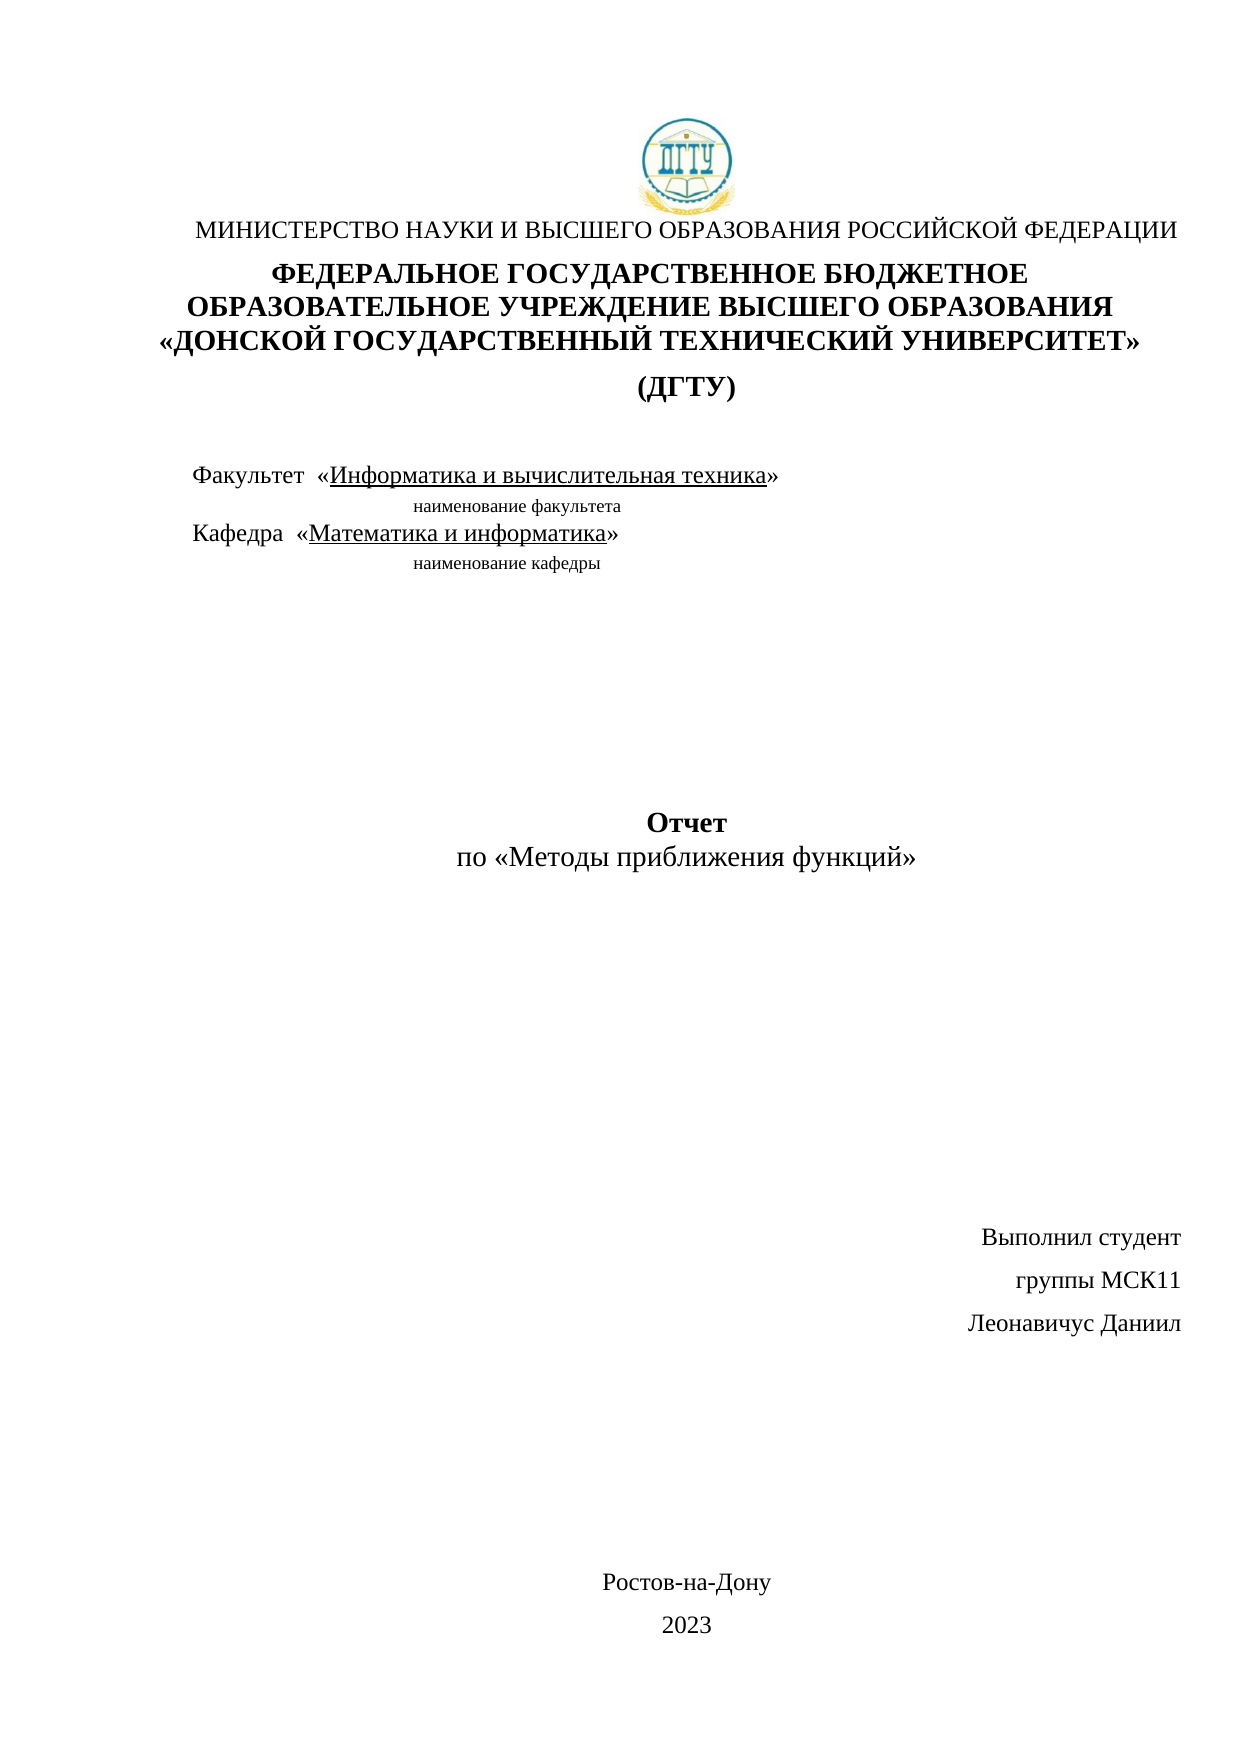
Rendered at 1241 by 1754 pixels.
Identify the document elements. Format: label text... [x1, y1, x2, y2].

text (ДГТУ) [118, 369, 1181, 403]
text Леонавичус Даниил [929, 1308, 1181, 1337]
text Факультет «Информатика и вычислительная техника» [118, 460, 1181, 489]
text Отчет [118, 805, 1181, 839]
text Выполнил студент [118, 1222, 1181, 1251]
text по «Методы приближения функций» [118, 839, 1181, 872]
text ОБРАЗОВАТЕЛЬНОЕ УЧРЕЖДЕНИЕ ВЫСШЕГО ОБРАЗОВАНИЯ «ДОНСКОЙ ГОСУДАРСТВЕННЫЙ ТЕХНИЧЕСКИЙ УНИВЕРСИТЕТ» [118, 289, 1182, 357]
text Ростов-на-Дону [118, 1567, 1181, 1596]
text наименование кафедры [118, 546, 1181, 575]
picture [638, 118, 735, 215]
text наименование факультета [118, 489, 1181, 518]
text МИНИСТЕРСТВО НАУКИ И ВЫСШЕГО ОБРАЗОВАНИЯ РОССИЙСКОЙ ФЕДЕРАЦИИ [118, 215, 1181, 243]
text группы МСК11 [118, 1265, 1181, 1294]
text 2023 [118, 1610, 1181, 1639]
text ФЕДЕРАЛЬНОЕ ГОСУДАРСТВЕННОЕ БЮДЖЕТНОЕ [118, 256, 1182, 289]
text Кафедра «Математика и информатика» [118, 518, 1181, 546]
